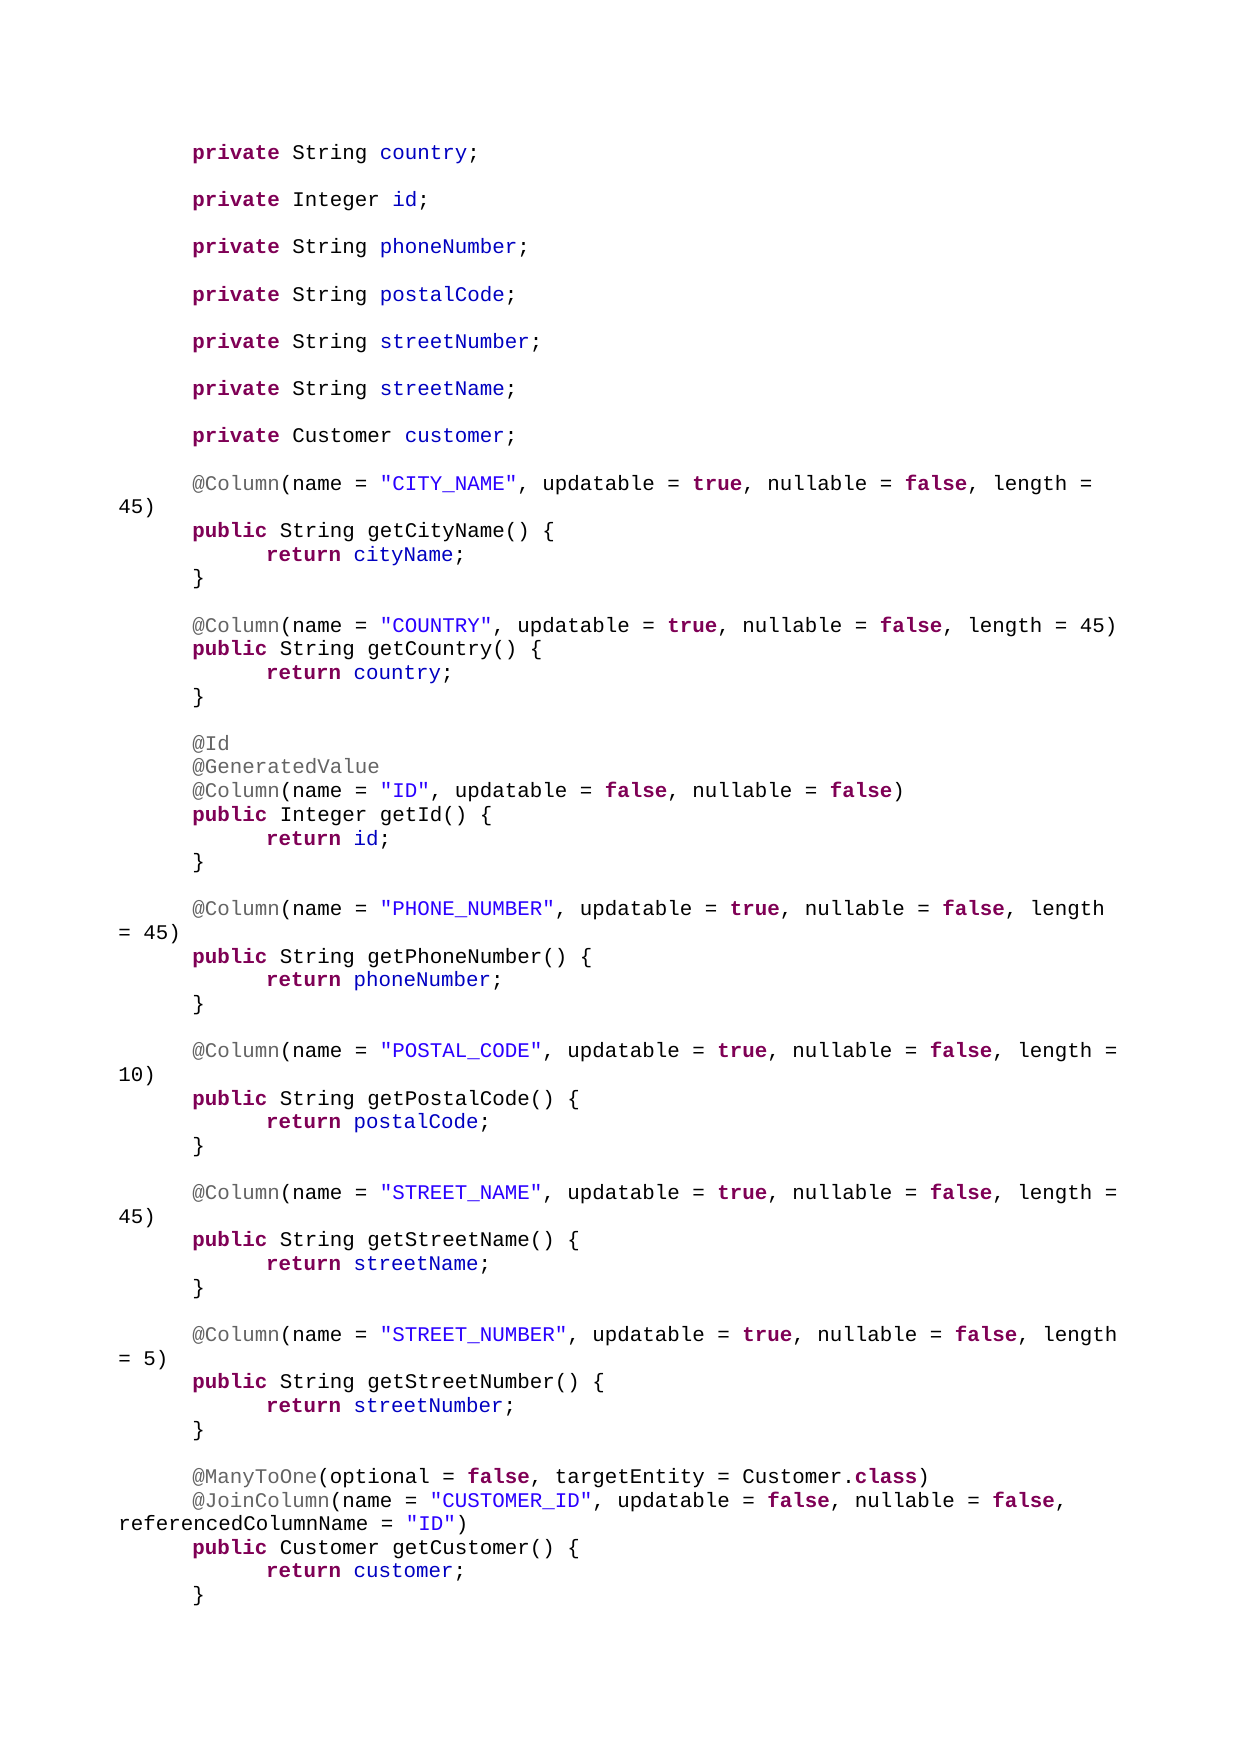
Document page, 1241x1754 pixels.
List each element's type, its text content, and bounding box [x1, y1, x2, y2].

text @Column(name = "PHONE_NUMBER", updatable = true, nullable = false, length = 45) [118, 898, 1122, 946]
text public String getPostalCode() { [118, 1088, 1122, 1111]
text return id; [118, 827, 1122, 851]
text @Column(name = "STREET_NUMBER", updatable = true, nullable = false, length = 5) [118, 1324, 1122, 1371]
text @Column(name = "STREET_NAME", updatable = true, nullable = false, length = 45) [118, 1182, 1122, 1229]
text return phoneNumber; [118, 969, 1122, 993]
text return customer; [118, 1561, 1122, 1584]
text @ManyToOne(optional = false, targetEntity = Customer.class) [118, 1466, 1122, 1489]
text public String getPhoneNumber() { [118, 946, 1122, 969]
text private String streetName; [118, 378, 1122, 402]
text } [118, 1419, 1122, 1442]
text @GeneratedValue [118, 757, 1122, 780]
text } [118, 1277, 1122, 1300]
text private Integer id; [118, 189, 1122, 213]
text } [118, 1135, 1122, 1158]
text } [118, 1584, 1122, 1608]
text @Column(name = "ID", updatable = false, nullable = false) [118, 780, 1122, 804]
text @Column(name = "POSTAL_CODE", updatable = true, nullable = false, length = 10) [118, 1040, 1122, 1088]
text public String getStreetNumber() { [118, 1371, 1122, 1395]
text public String getCountry() { [118, 638, 1122, 662]
text private String phoneNumber; [118, 236, 1122, 260]
text @Column(name = "CITY_NAME", updatable = true, nullable = false, length = 45) [118, 473, 1122, 520]
text } [118, 567, 1122, 591]
text public String getCityName() { [118, 520, 1122, 544]
text private String postalCode; [118, 284, 1122, 307]
text } [118, 851, 1122, 875]
text return country; [118, 662, 1122, 686]
text } [118, 993, 1122, 1017]
text return streetName; [118, 1253, 1122, 1277]
text private String country; [118, 142, 1122, 165]
text @JoinColumn(name = "CUSTOMER_ID", updatable = false, nullable = false, referencedColumnName = "ID") [118, 1489, 1122, 1537]
text @Id [118, 733, 1122, 757]
text @Column(name = "COUNTRY", updatable = true, nullable = false, length = 45) [118, 615, 1122, 638]
text return postalCode; [118, 1111, 1122, 1135]
text private Customer customer; [118, 426, 1122, 449]
text return cityName; [118, 544, 1122, 567]
text private String streetNumber; [118, 331, 1122, 354]
text } [118, 686, 1122, 709]
text public String getStreetName() { [118, 1229, 1122, 1253]
text public Customer getCustomer() { [118, 1537, 1122, 1561]
text return streetNumber; [118, 1395, 1122, 1419]
text public Integer getId() { [118, 804, 1122, 827]
